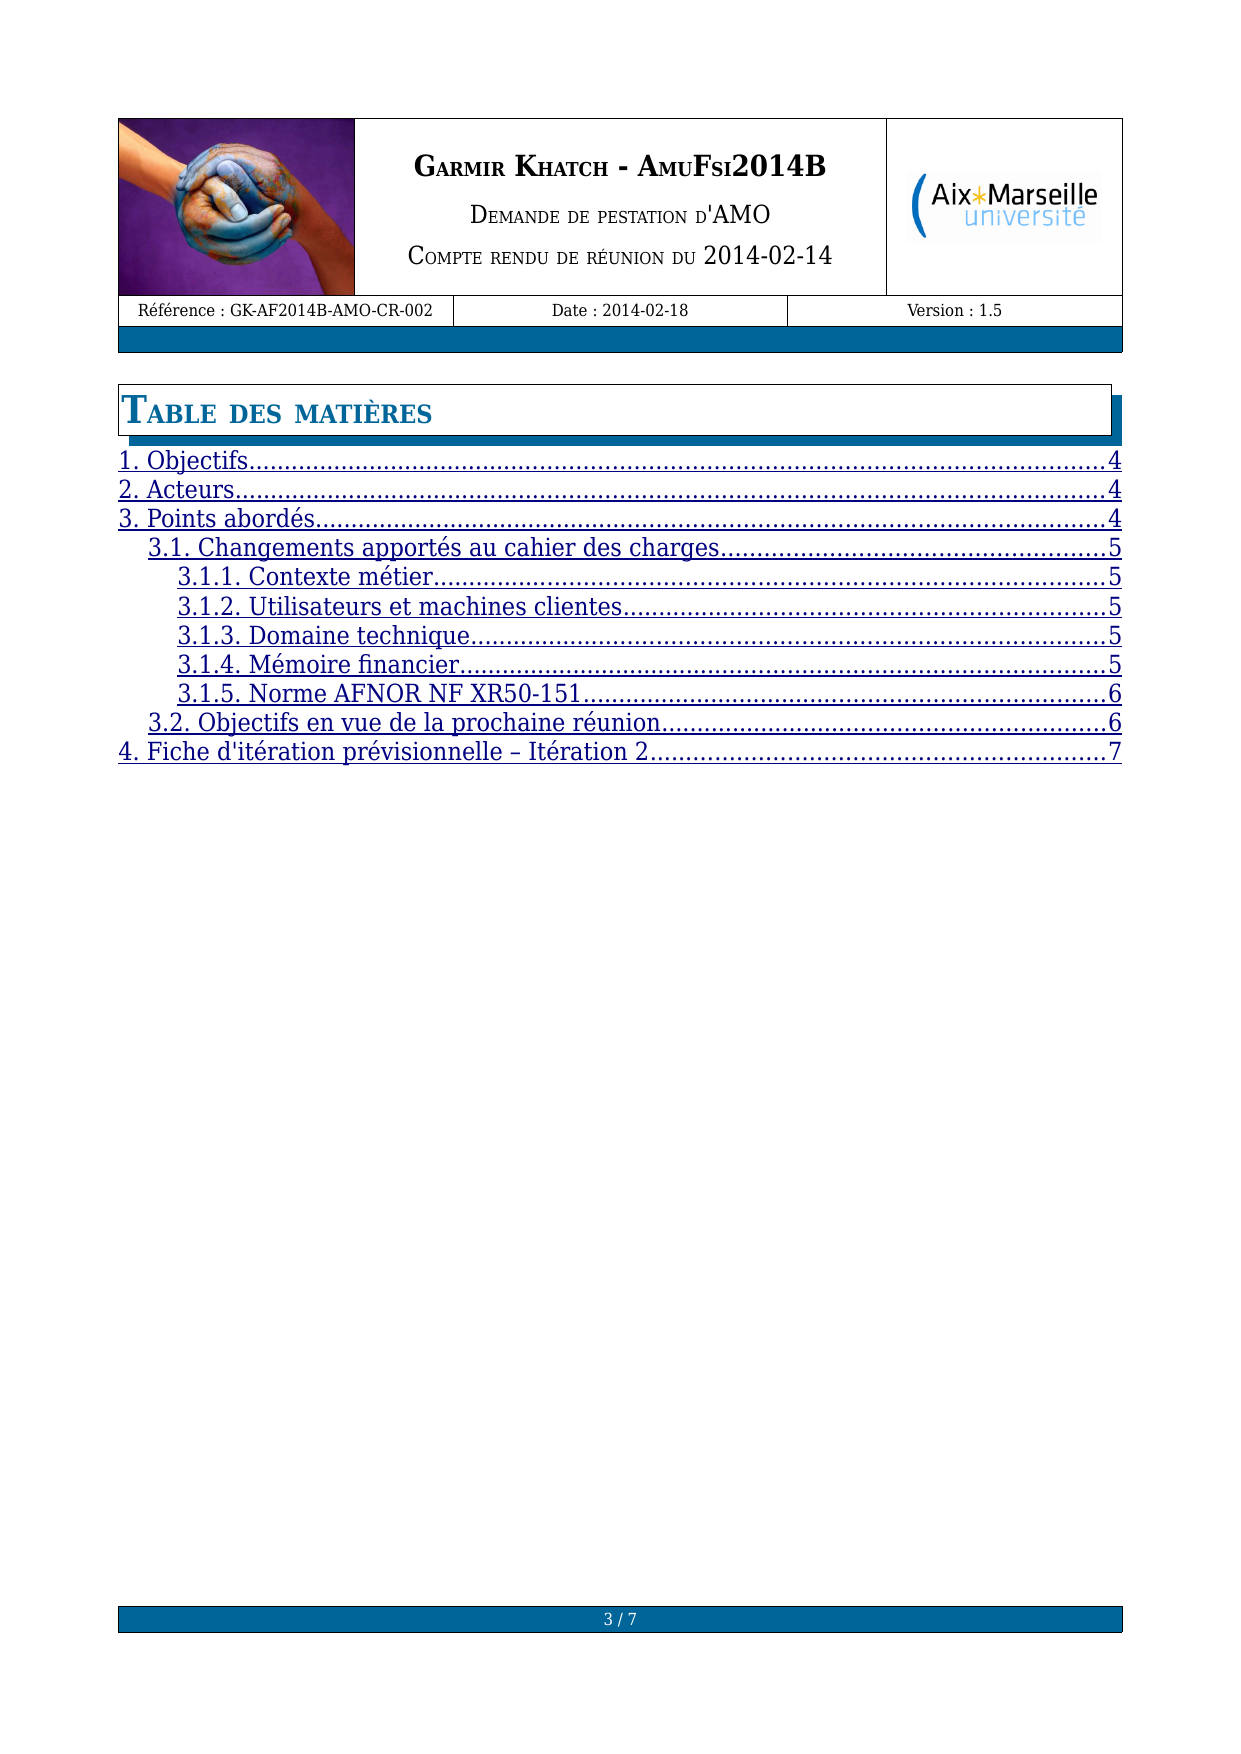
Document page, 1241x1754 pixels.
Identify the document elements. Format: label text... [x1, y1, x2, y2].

text 3.1. Changements apportés au cahier des charges 5 [148, 533, 1122, 558]
text 2. Acteurs 4 [118, 475, 1122, 500]
subtitle Table des matières [119, 385, 1111, 435]
text 3. Points abordés 4 [118, 504, 1122, 529]
text 3.2. Objectifs en vue de la prochaine réunion 6 [148, 708, 1122, 733]
text 4. Fiche d'itération prévisionnelle – Itération 2 7 [118, 738, 1122, 763]
text 1. Objectifs 4 [118, 446, 1122, 471]
text 3.1.5. Norme AFNOR NF XR50-151 6 [177, 679, 1122, 704]
picture [119, 119, 354, 295]
text 3.1.4. Mémoire financier 5 [177, 650, 1122, 675]
text 3.1.1. Contexte métier 5 [177, 563, 1122, 588]
picture [887, 126, 1122, 288]
text 3.1.3. Domaine technique 5 [177, 621, 1122, 646]
text 3.1.2. Utilisateurs et machines clientes 5 [177, 592, 1122, 617]
